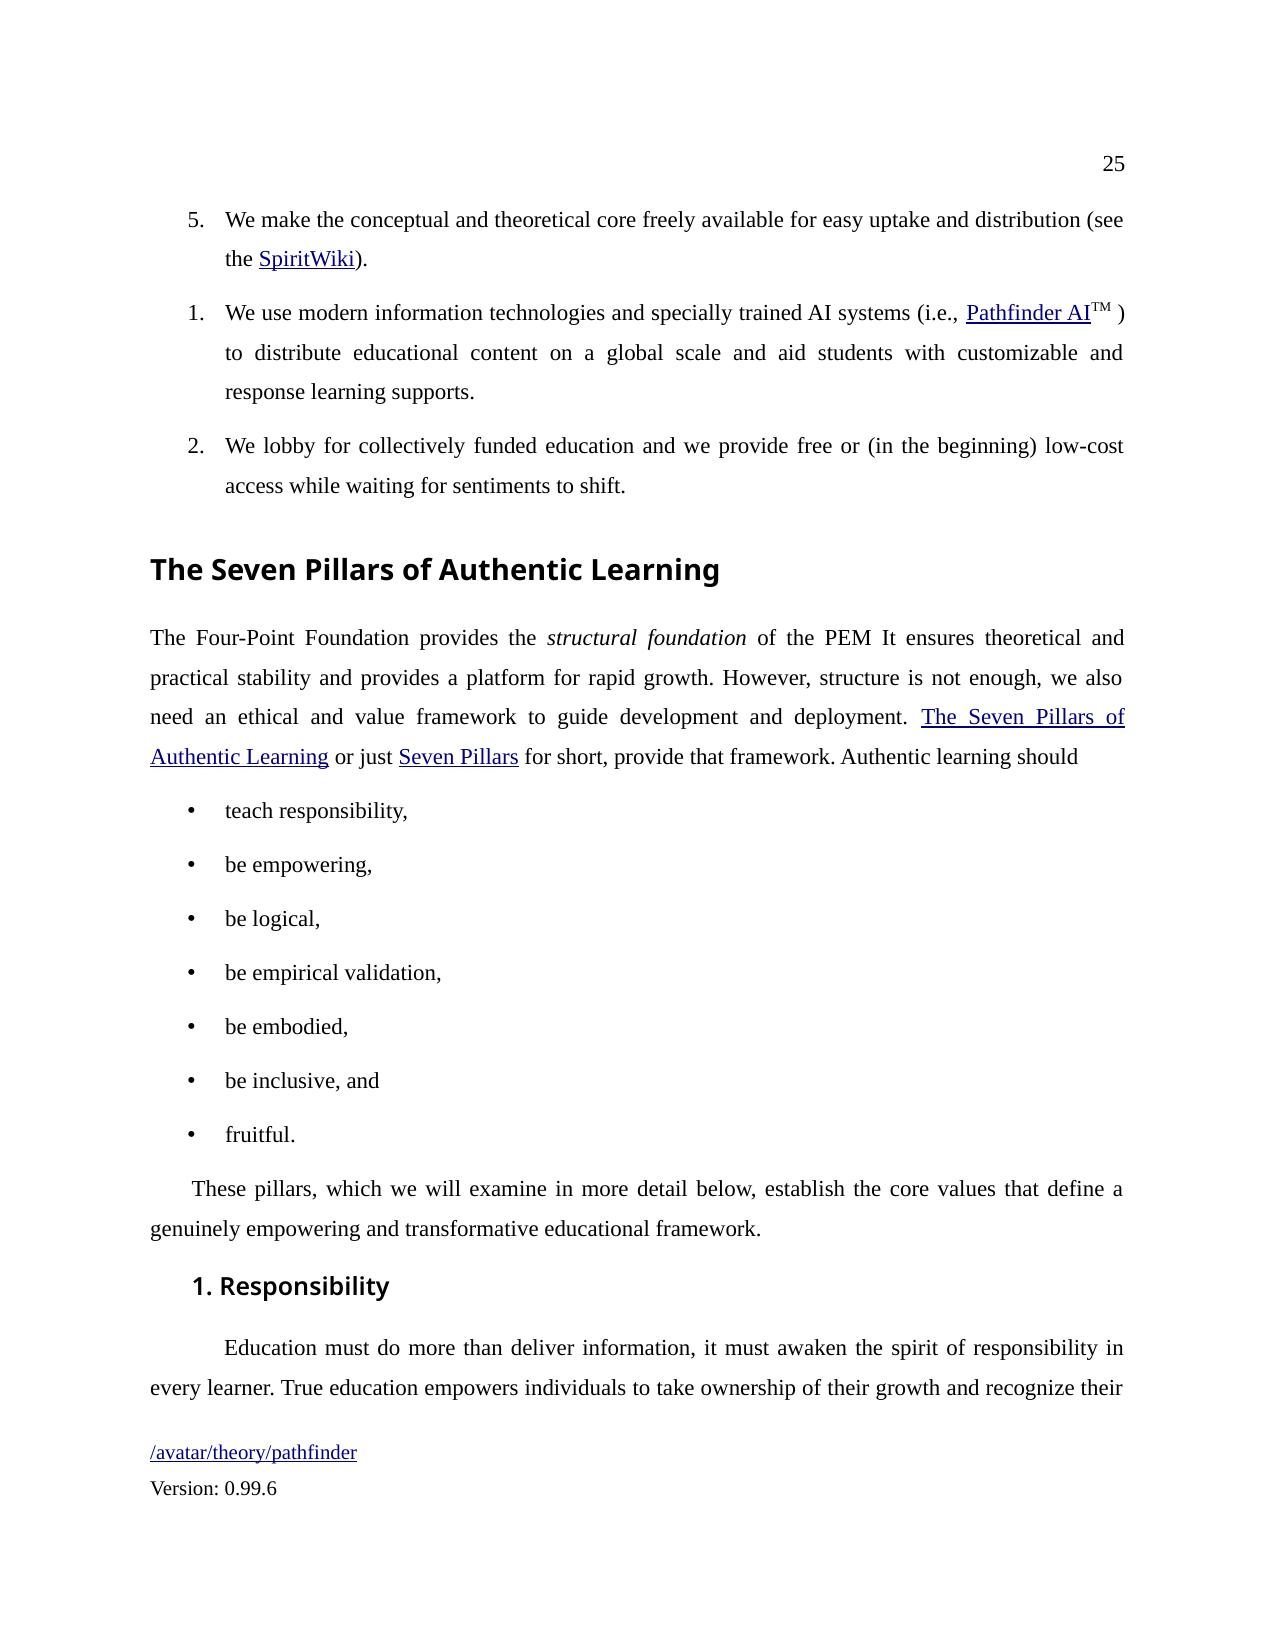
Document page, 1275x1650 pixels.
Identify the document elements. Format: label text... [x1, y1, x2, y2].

subtitle 1. Responsibility [150, 1269, 1125, 1303]
list We use modern information technologies and specially trained AI systems (i.e., Pathfinder AITM ) to distribute educational content on a global scale and aid students with customizable and response learning supports. [187, 299, 1125, 405]
list We make the conceptual and theoretical core freely available for easy uptake and distribution (see the SpiritWiki). [187, 206, 1125, 272]
text The Four-Point Foundation provides the structural foundation of the PEM It ensures theoretical and practical stability and provides a platform for rapid growth. However, structure is not enough, we also need an ethical and value framework to guide development and deployment. The Seven Pillars of Authentic Learning or just Seven Pillars for short, provide that framework. Authentic learning should [150, 624, 1125, 769]
list teach responsibility, [187, 797, 1125, 823]
list We lobby for collectively funded education and we provide free or (in the beginning) low-cost access while waiting for sentiments to shift. [187, 432, 1125, 498]
list be embodied, [187, 1013, 1125, 1039]
list be empowering, [187, 851, 1125, 877]
text Education must do more than deliver information, it must awaken the spirit of responsibility in every learner. True education empowers individuals to take ownership of their growth and recognize their [150, 1334, 1125, 1400]
list be logical, [187, 905, 1125, 931]
text These pillars, which we will examine in more detail below, establish the core values that define a genuinely empowering and transformative educational framework. [150, 1175, 1125, 1241]
list fruitful. [187, 1121, 1125, 1148]
list be empirical validation, [187, 959, 1125, 986]
list be inclusive, and [187, 1067, 1125, 1094]
subtitle The Seven Pillars of Authentic Learning [150, 549, 1125, 589]
